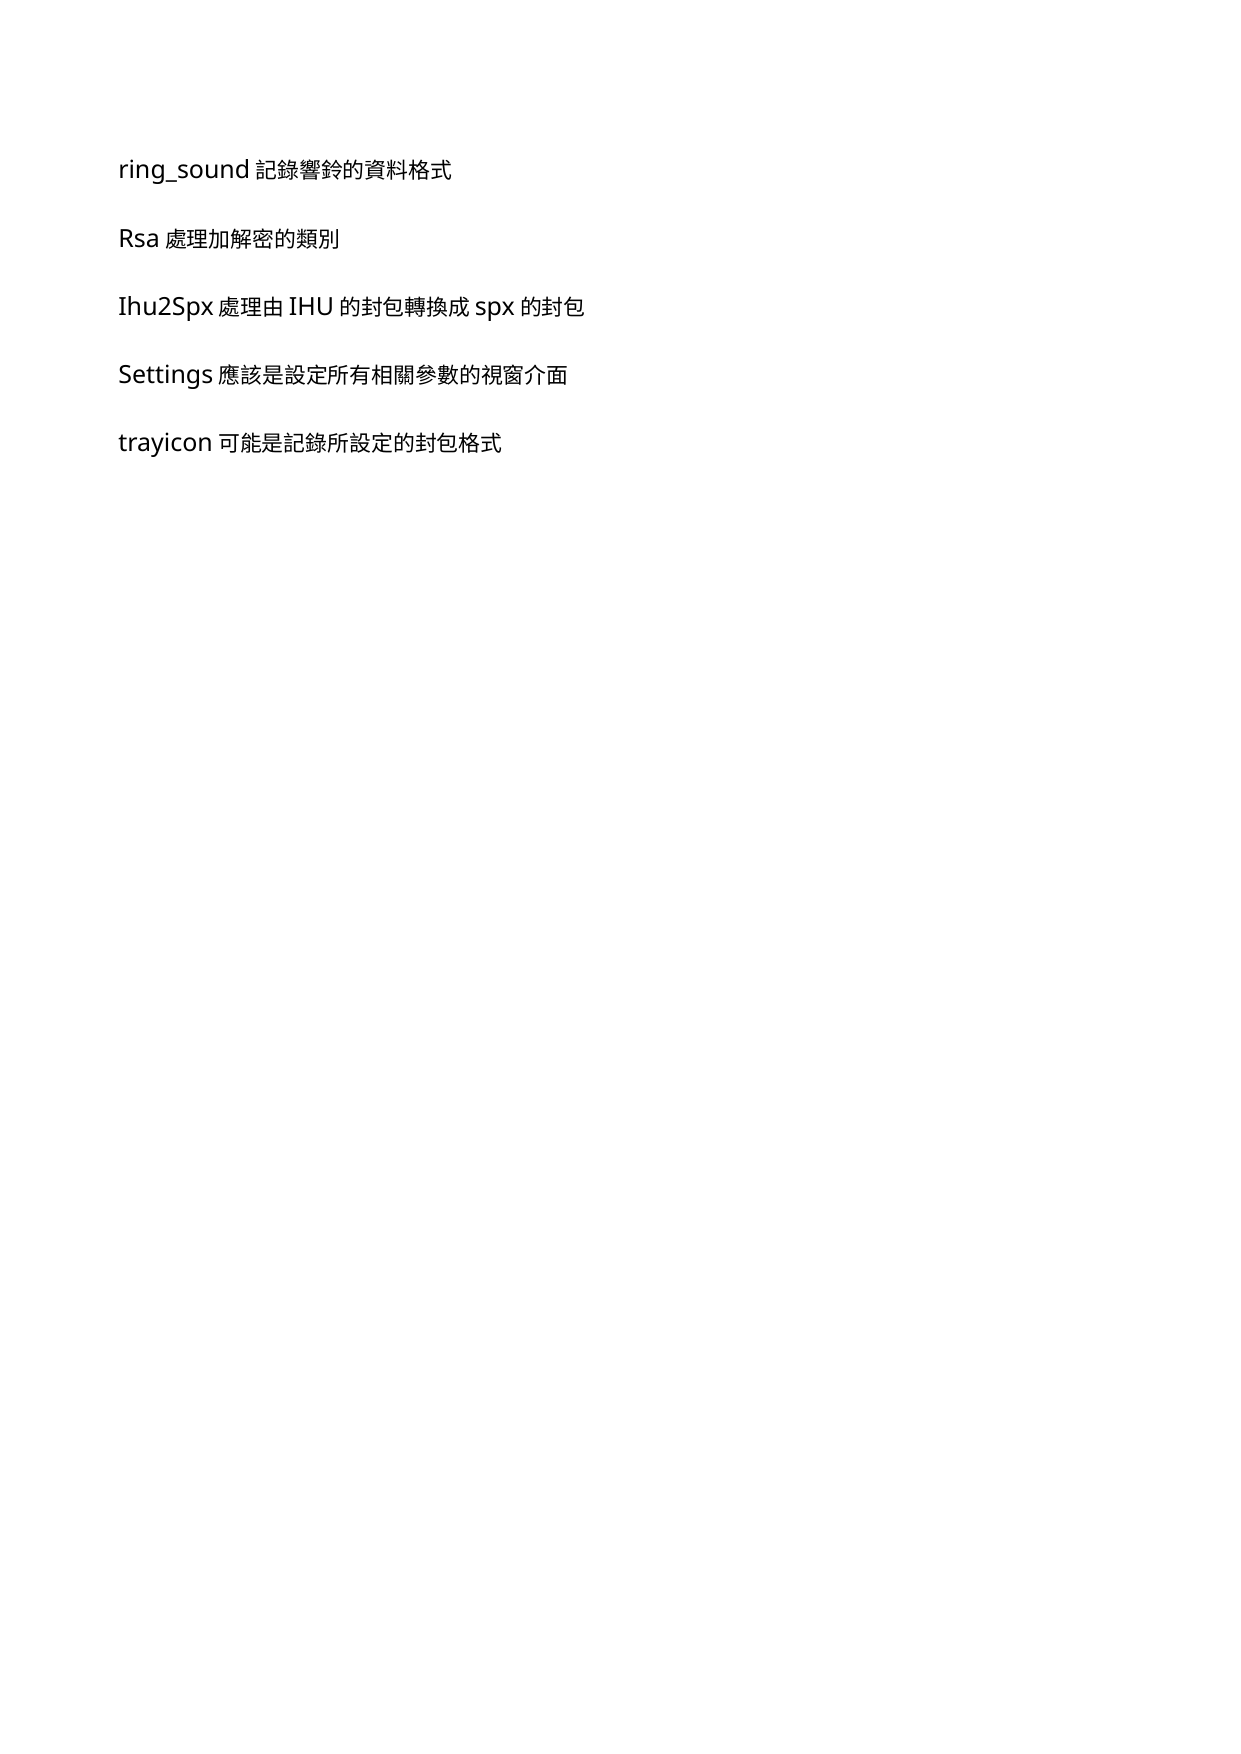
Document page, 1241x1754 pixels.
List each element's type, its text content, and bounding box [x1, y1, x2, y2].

text Settings應該是設定所有相關參數的視窗介面 [118, 357, 1122, 391]
text Rsa處理加解密的類別 [118, 220, 1122, 254]
text trayicon可能是記錄所設定的封包格式 [118, 425, 1122, 459]
text Ihu2Spx處理由IHU的封包轉換成spx的封包 [118, 288, 1122, 322]
text ring_sound記錄響鈴的資料格式 [118, 152, 1122, 186]
